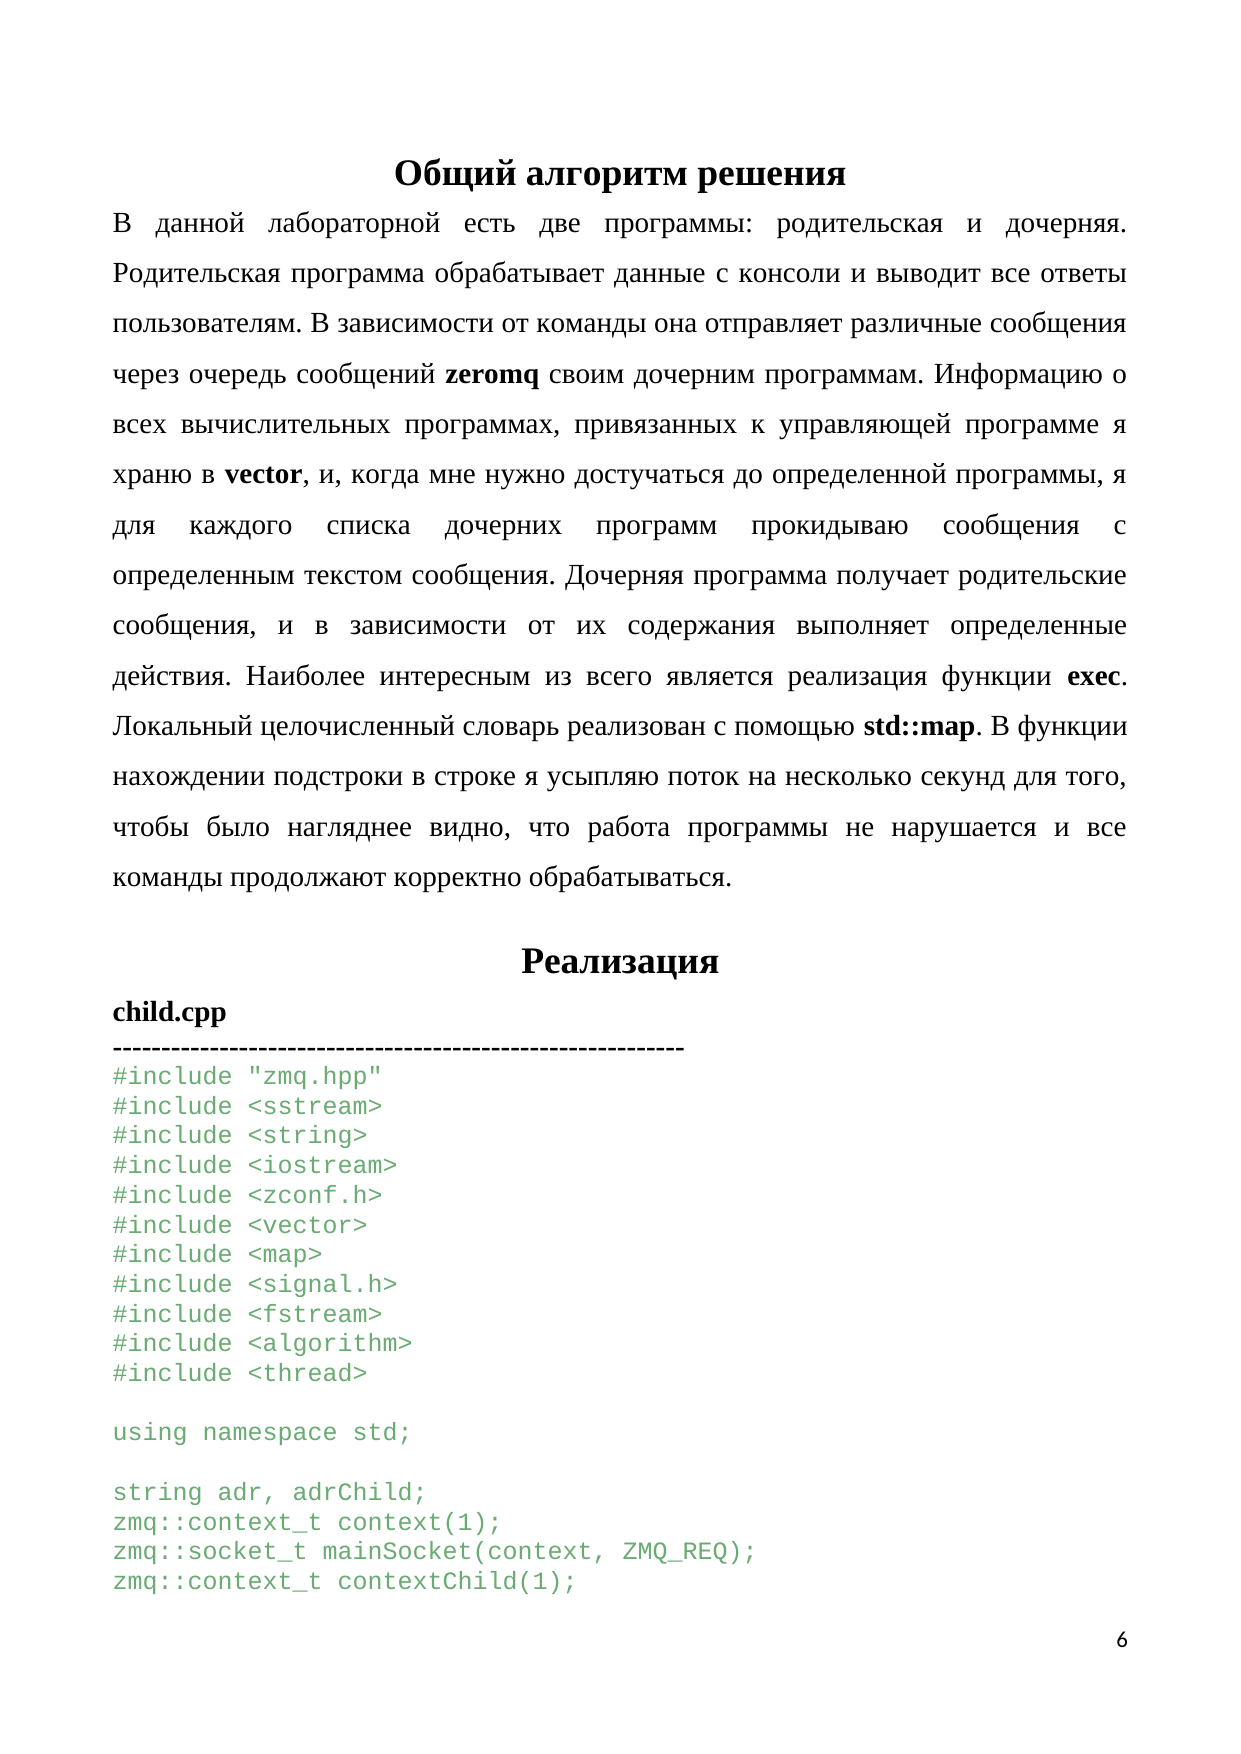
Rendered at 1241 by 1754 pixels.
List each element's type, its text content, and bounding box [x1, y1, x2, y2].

text В данной лабораторной есть две программы: родительская и дочерняя. Родительская программа обрабатывает данные с консоли и выводит все ответы пользователям. В зависимости от команды она отправляет различные сообщения через очередь сообщений zeromq своим дочерним программам. Информацию о всех вычислительных программах, привязанных к управляющей программе я храню в vector, и, когда мне нужно достучаться до определенной программы, я для каждого списка дочерних программ прокидываю сообщения с определенным текстом сообщения. Дочерняя программа получает родительские сообщения, и в зависимости от их содержания выполняет определенные действия. Наиболее интересным из всего является реализация функции exec. Локальный целочисленный словарь реализован с помощью std::map. В функции нахождении подстроки в строке я усыпляю поток на несколько секунд для того, чтобы было нагляднее видно, что работа программы не нарушается и все команды продолжают корректно обрабатываться. [112, 205, 1128, 892]
text ----------------------------------------------------------- #include "zmq.hpp" [112, 1029, 1128, 1092]
text zmq::context_t contextChild(1); [112, 1568, 1128, 1597]
subtitle Реализация [112, 939, 1128, 982]
text #include <sstream> [112, 1093, 1128, 1122]
text #include <signal.h> [112, 1272, 1128, 1300]
text #include <map> [112, 1242, 1128, 1270]
text #include <vector> [112, 1212, 1128, 1241]
text zmq::context_t context(1); [112, 1509, 1128, 1537]
text string adr, adrChild; [112, 1479, 1128, 1508]
text using namespace std; [112, 1420, 1128, 1448]
text child.cpp [112, 994, 1128, 1027]
text #include <string> [112, 1123, 1128, 1151]
text #include <iostream> [112, 1153, 1128, 1181]
text #include <algorithm> [112, 1331, 1128, 1359]
text #include <zconf.h> [112, 1182, 1128, 1211]
subtitle Общий алгоритм решения [112, 150, 1128, 193]
text #include <thread> [112, 1361, 1128, 1389]
text #include <fstream> [112, 1301, 1128, 1329]
text zmq::socket_t mainSocket(context, ZMQ_REQ); [112, 1539, 1128, 1567]
